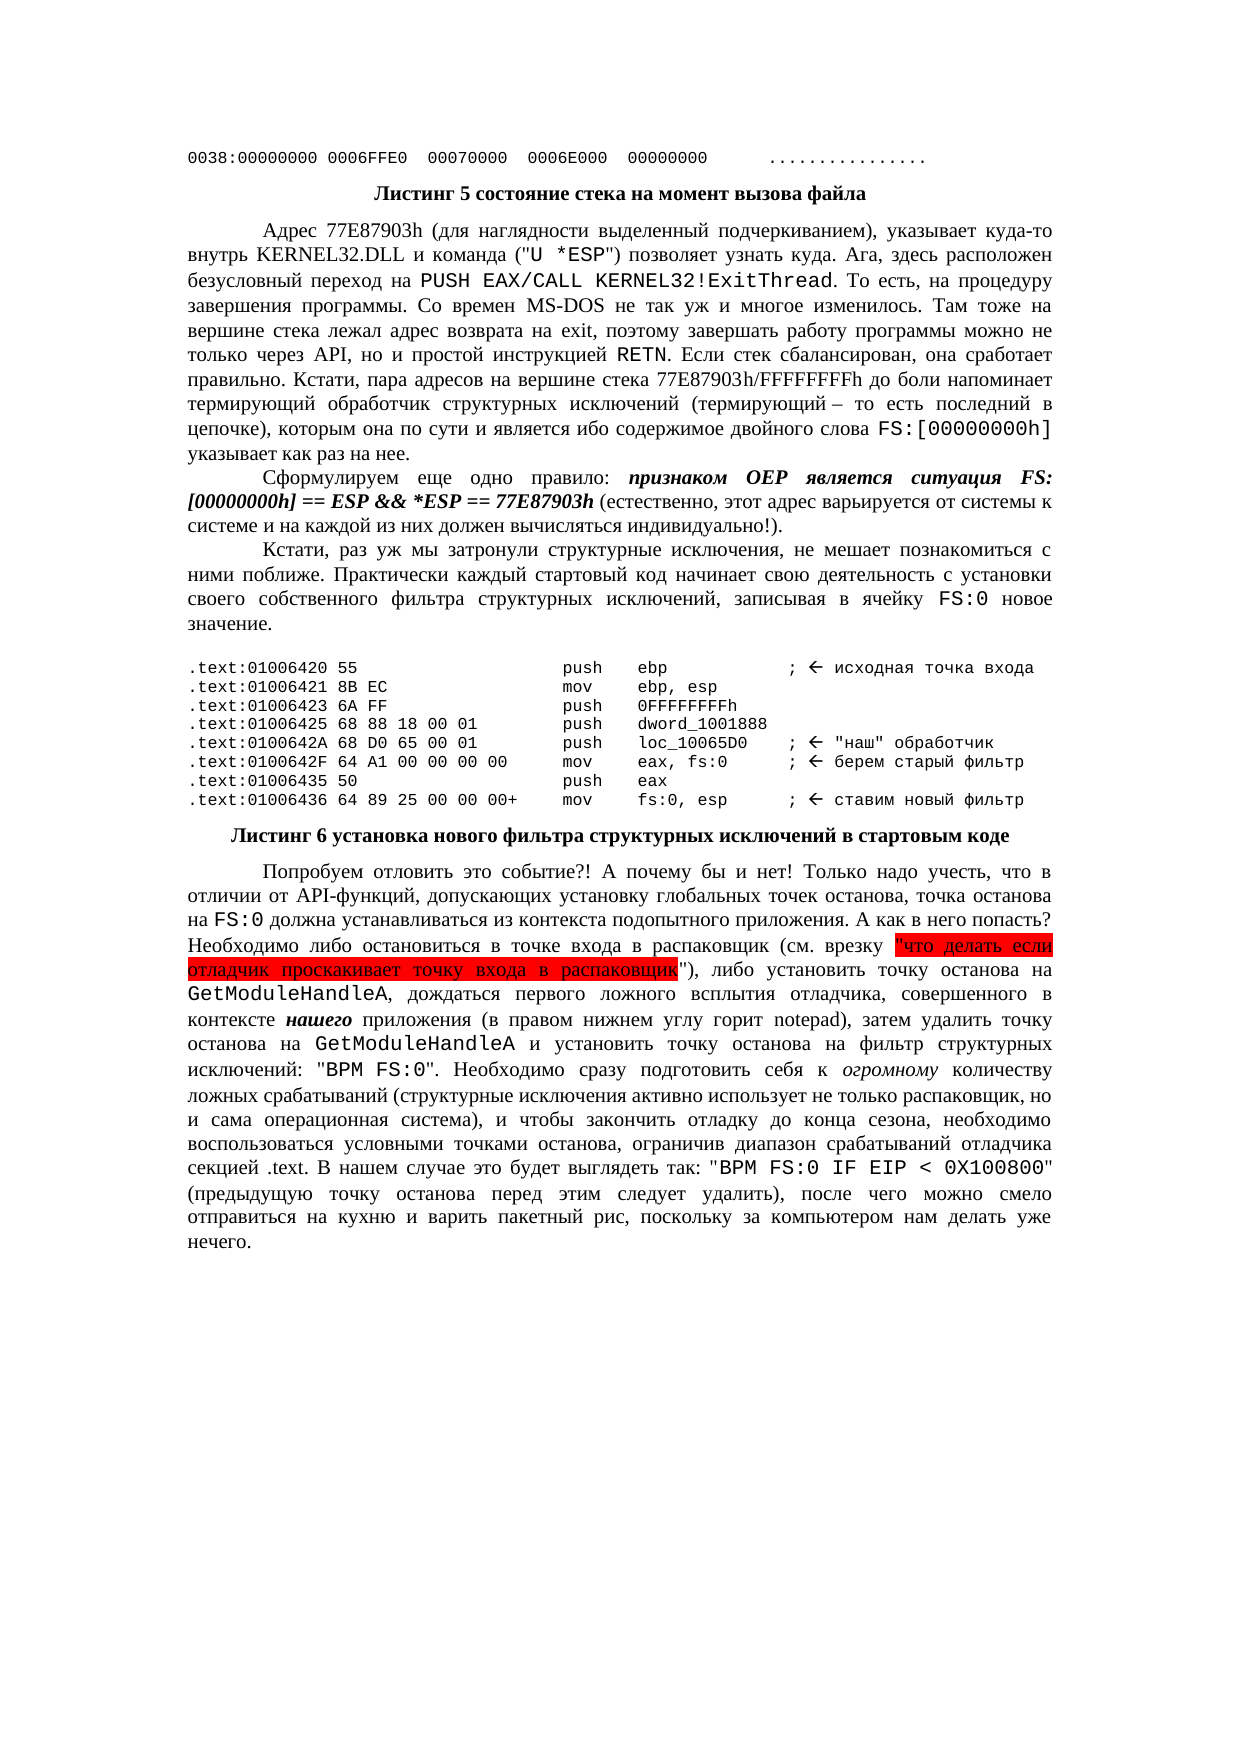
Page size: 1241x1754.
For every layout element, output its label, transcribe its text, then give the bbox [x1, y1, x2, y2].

text Попробуем отловить это событие?! А почему бы и нет! Только надо учесть, что в отличии от API-функций, допускающих установку глобальных точек останова, точка останова на FS:0 должна устанавливаться из контекста подопытного приложения. А как в него попасть? Необходимо либо остановиться в точке входа в распаковщик (см. врезку "что делать если отладчик проскакивает точку входа в распаковщик"), либо установить точку останова на GetModuleHandleA, дождаться первого ложного всплытия отладчика, совершенного в контексте нашего приложения (в правом нижнем углу горит notepad), затем удалить точку останова на GetModuleHandleA и установить точку останова на фильтр структурных исключений: "BPM FS:0". Необходимо сразу подготовить себя к огромному количеству ложных срабатываний (структурные исключения активно использует не только распаковщик, но и сама операционная система), и чтобы закончить отладку до конца сезона, необходимо воспользоваться условными точками останова, ограничив диапазон срабатываний отладчика секцией .text. В нашем случае это будет выглядеть так: "BPM FS:0 IF EIP < 0X100800" (предыдущую точку останова перед этим следует удалить), после чего можно смело отправиться на кухню и варить пакетный рис, поскольку за компьютером нам делать уже нечего. [187, 859, 1053, 1253]
text .text:0100642A 68 D0 65 00 01 push loc_10065D0 ;  "наш" обработчик [187, 735, 1053, 754]
text 0038:00000000 0006FFE0 00070000 0006E000 00000000 ................ [187, 150, 1053, 169]
text .text:01006425 68 88 18 00 01 push dword_1001888 [187, 716, 1053, 735]
text .text:01006420 55 push ebp ;  исходная точка входа [187, 659, 1053, 678]
text .text:01006421 8B EC mov ebp, esp [187, 678, 1053, 697]
text Листинг 6 установка нового фильтра структурных исключений в стартовым коде [187, 823, 1053, 847]
text Адрес 77E87903h (для наглядности выделенный подчеркиванием), указывает куда-то внутрь KERNEL32.DLL и команда ("U *ESP") позволяет узнать куда. Ага, здесь расположен безусловный переход на PUSH EAX/CALL KERNEL32!ExitThread. То есть, на процедуру завершения программы. Со времен MS-DOS не так уж и многое изменилось. Там тоже на вершине стека лежал адрес возврата на exit, поэтому завершать работу программы можно не только через API, но и простой инструкцией RETN. Если стек сбалансирован, она сработает правильно. Кстати, пара адресов на вершине стека 77E87903h/FFFFFFFFh до боли напоминает термирующий обработчик структурных исключений (термирующий – то есть последний в цепочке), которым она по сути и является ибо содержимое двойного слова FS:[00000000h] указывает как раз на нее. [187, 218, 1053, 465]
text Кстати, раз уж мы затронули структурные исключения, не мешает познакомиться с ними поближе. Практически каждый стартовый код начинает свою деятельность с установки своего собственного фильтра структурных исключений, записывая в ячейку FS:0 новое значение. [187, 537, 1053, 635]
text Листинг 5 состояние стека на момент вызова файла [187, 181, 1053, 205]
text .text:01006423 6A FF push 0FFFFFFFFh [187, 697, 1053, 716]
text .text:0100642F 64 A1 00 00 00 00 mov eax, fs:0 ;  берем старый фильтр [187, 754, 1053, 772]
text Сформулируем еще одно правило: признаком OEP является ситуация FS:[00000000h] == ESP && *ESP == 77E87903h (естественно, этот адрес варьируется от системы к системе и на каждой из них должен вычисляться индивидуально!). [187, 465, 1053, 537]
text .text:01006436 64 89 25 00 00 00+ mov fs:0, esp ;  ставим новый фильтр [187, 791, 1053, 810]
text .text:01006435 50 push eax [187, 772, 1053, 791]
